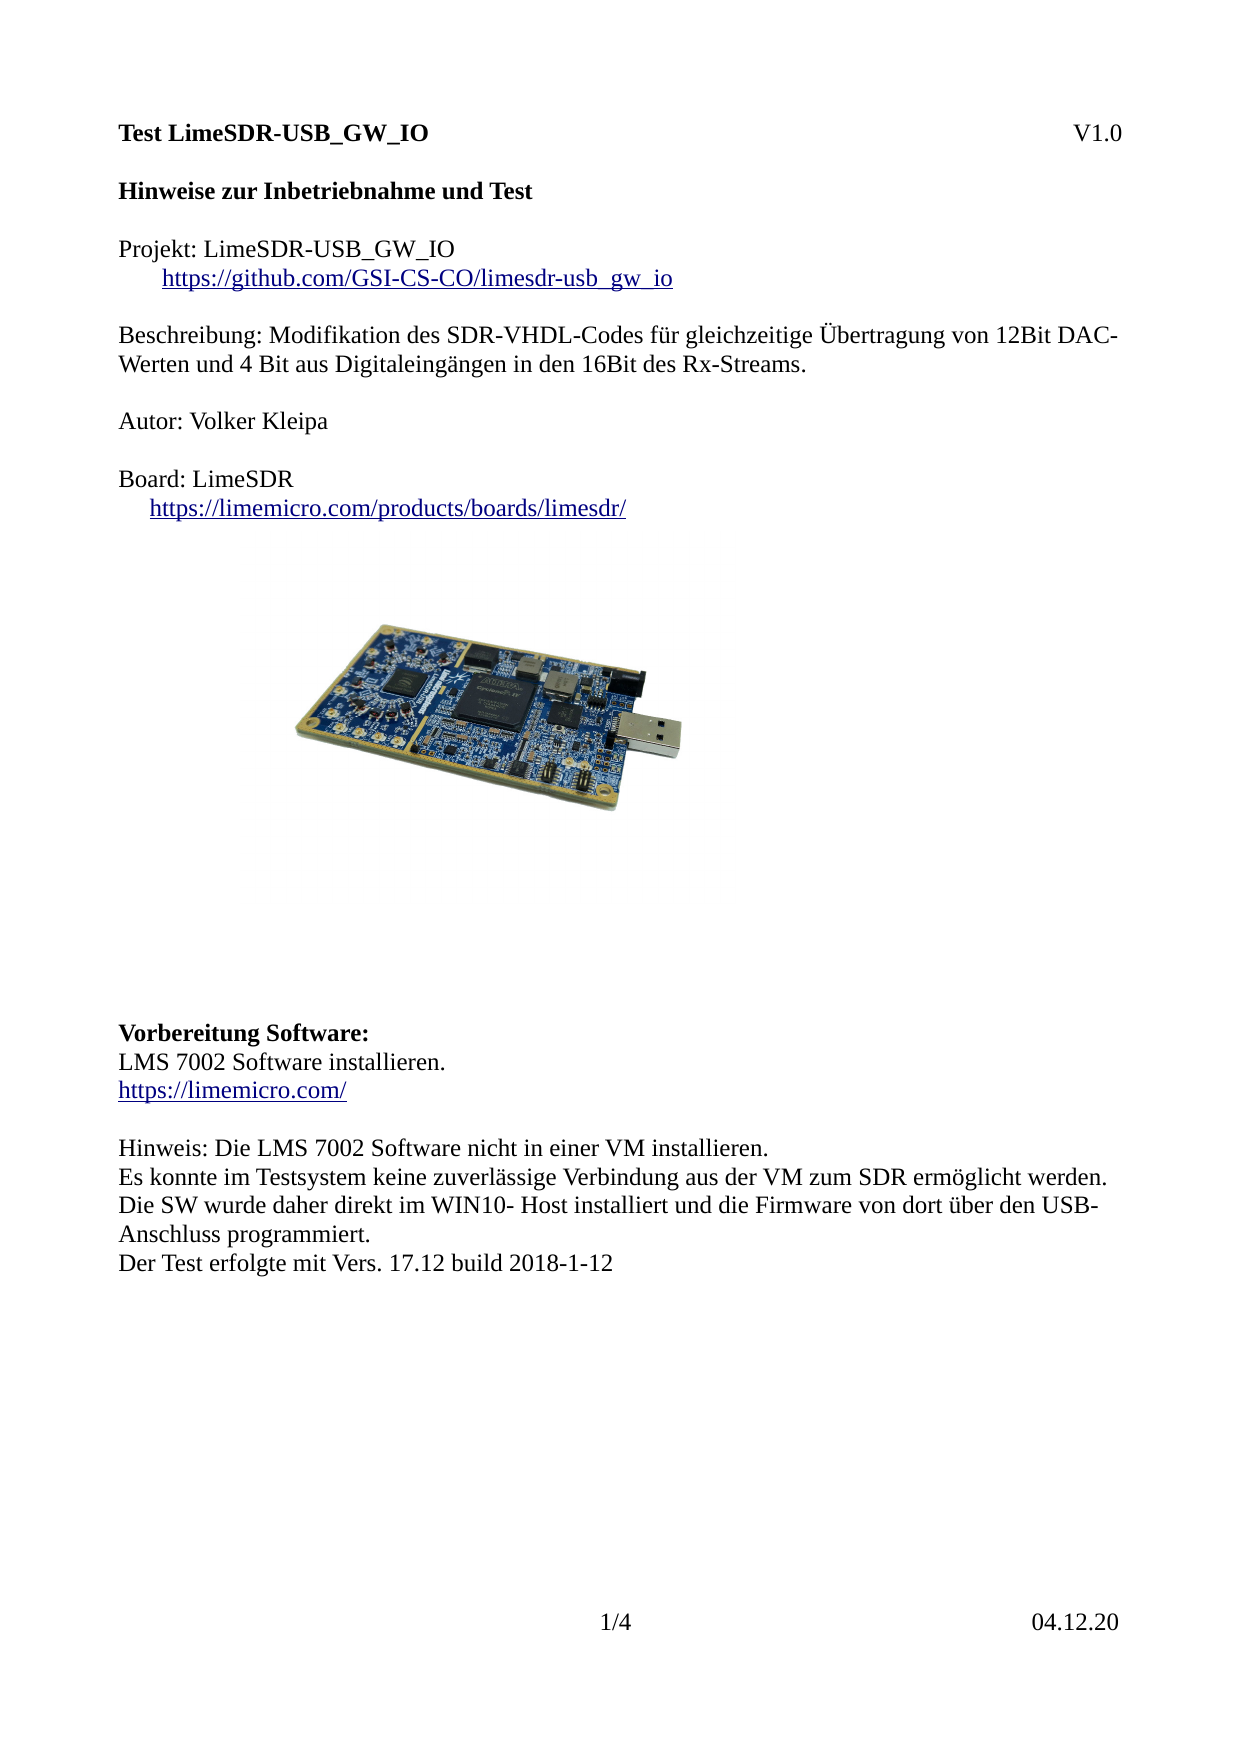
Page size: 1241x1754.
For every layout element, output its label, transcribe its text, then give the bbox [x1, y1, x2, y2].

text Projekt: LimeSDR-USB_GW_IO [118, 234, 1122, 263]
text Die SW wurde daher direkt im WIN10- Host installiert und die Firmware von dort über den USB-Anschluss programmiert. [118, 1191, 1122, 1248]
text https://github.com/GSI-CS-CO/limesdr-usb_gw_io [118, 263, 1122, 291]
text Board: LimeSDR [118, 464, 1122, 493]
text Hinweis: Die LMS 7002 Software nicht in einer VM installieren. [118, 1133, 1122, 1162]
text Autor: Volker Kleipa [118, 406, 1122, 435]
text Vorbereitung Software: [118, 1018, 1122, 1047]
text Beschreibung: Modifikation des SDR-VHDL-Codes für gleichzeitige Übertragung von 12Bit DAC-Werten und 4 Bit aus Digitaleingängen in den 16Bit des Rx-Streams. [118, 320, 1122, 378]
text Hinweise zur Inbetriebnahme und Test [118, 176, 1122, 205]
text https://limemicro.com/ [118, 1076, 1122, 1104]
text https://limemicro.com/products/boards/limesdr/ [118, 493, 1122, 521]
text LMS 7002 Software installieren. [118, 1047, 1122, 1076]
picture [240, 531, 736, 904]
text Es konnte im Testsystem keine zuverlässige Verbindung aus der VM zum SDR ermöglicht werden. [118, 1162, 1122, 1191]
text Der Test erfolgte mit Vers. 17.12 build 2018-1-12 [118, 1248, 1122, 1277]
